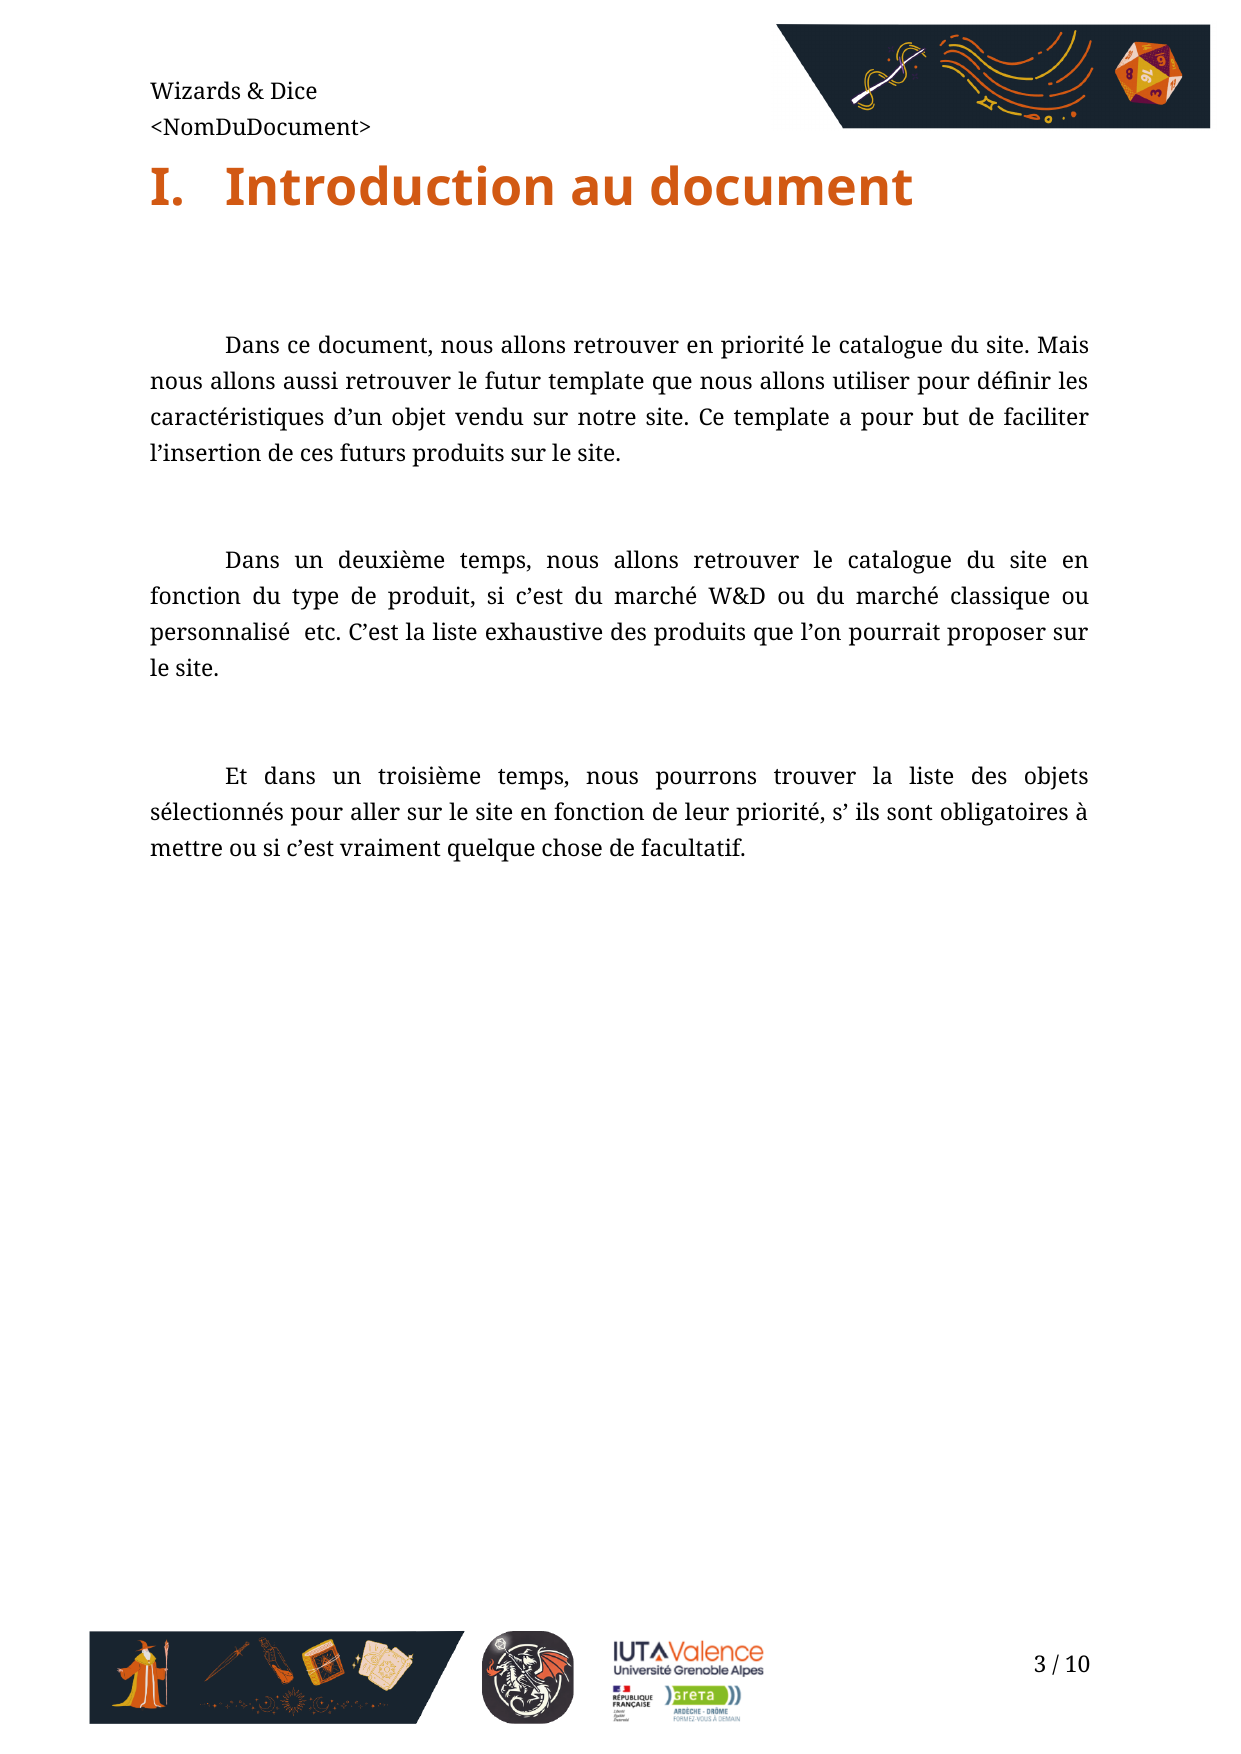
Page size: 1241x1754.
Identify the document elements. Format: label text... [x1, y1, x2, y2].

subtitle Introduction au document [150, 150, 1090, 221]
text Dans un deuxième temps, nous allons retrouver le catalogue du site en fonction du type de produit, si c’est du marché W&D ou du marché classique ou personnalisé etc. C’est la liste exhaustive des produits que l’on pourrait proposer sur le site. [150, 472, 1090, 683]
text Et dans un troisième temps, nous pourrons trouver la liste des objets sélectionnés pour aller sur le site en fonction de leur priorité, s’ ils sont obligatoires à mettre ou si c’est vraiment quelque chose de facultatif. [150, 688, 1090, 863]
picture [81, 1620, 788, 1733]
text Dans ce document, nous allons retrouver en priorité le catalogue du site. Mais nous allons aussi retrouver le futur template que nous allons utiliser pour définir les caractéristiques d’un objet vendu sur notre site. Ce template a pour but de faciliter l’insertion de ces futurs produits sur le site. [150, 329, 1090, 468]
picture [771, 21, 1218, 131]
